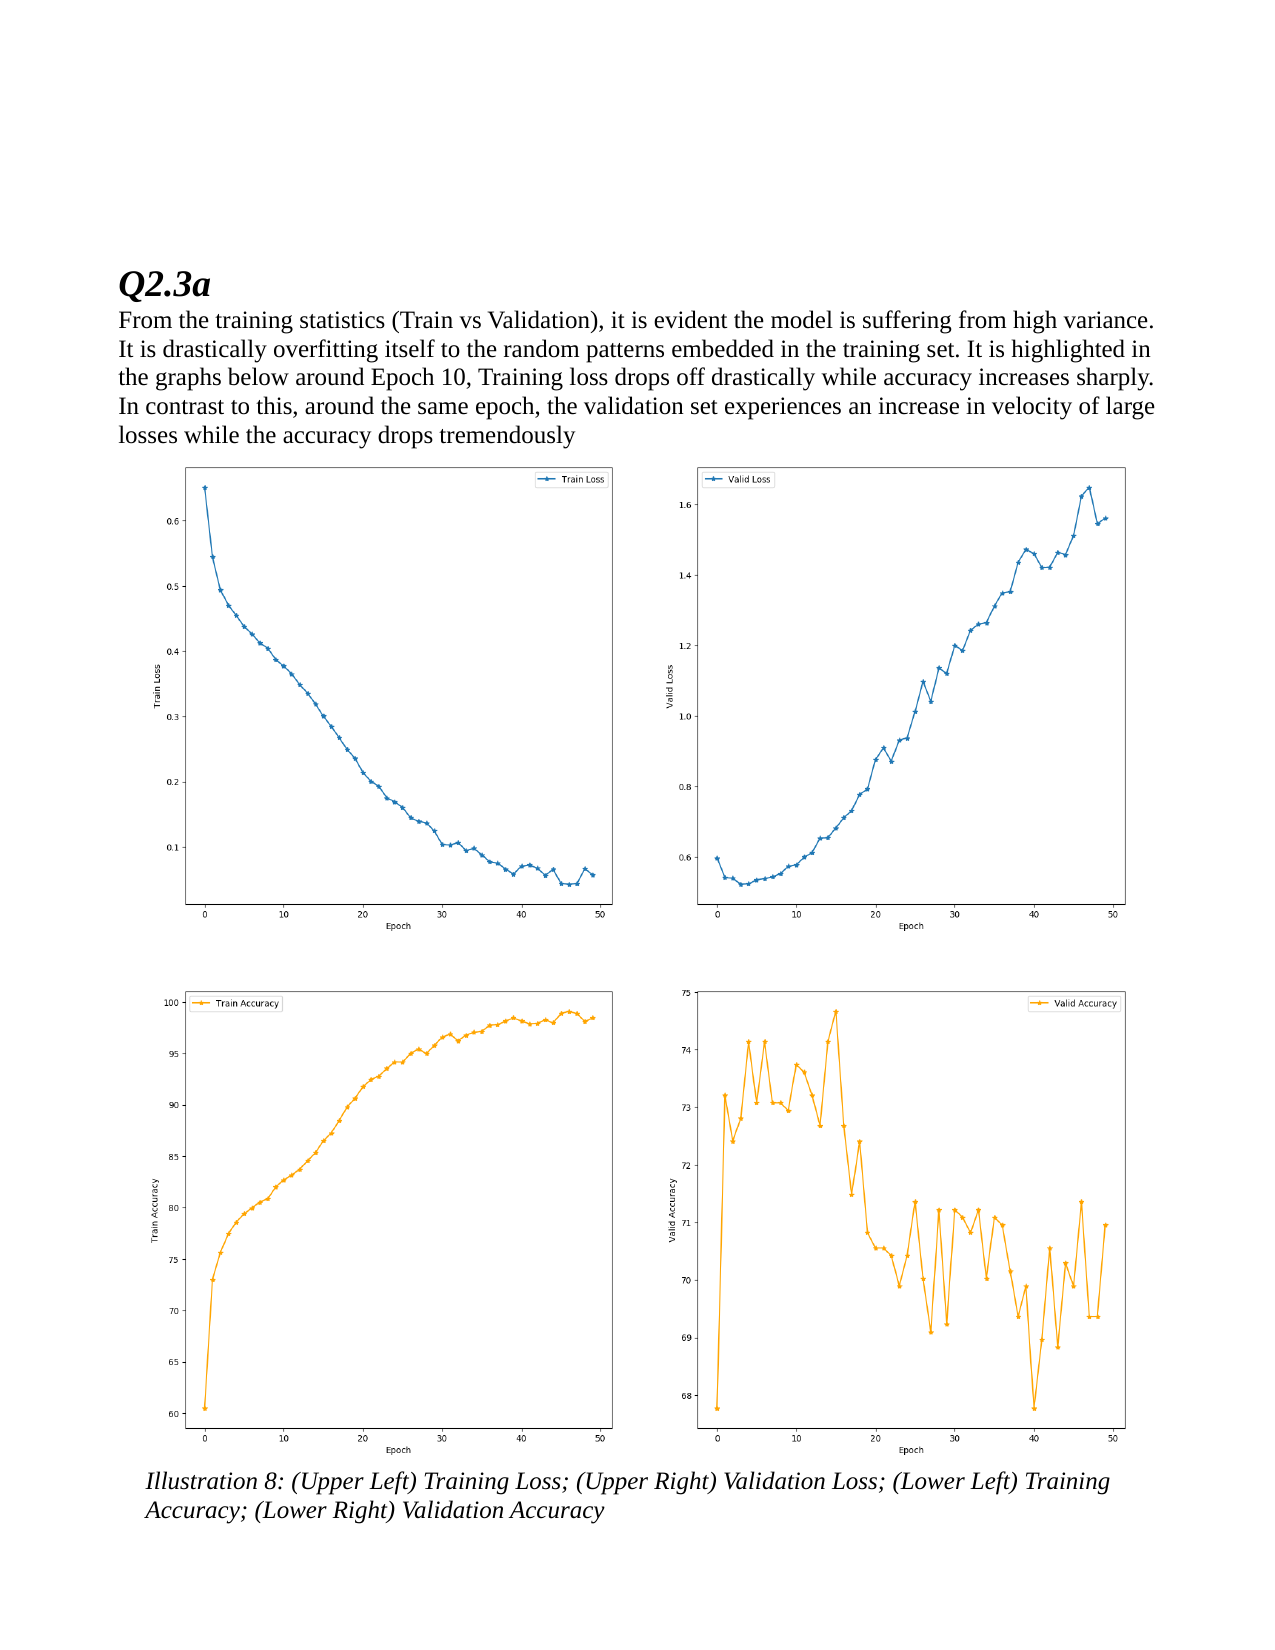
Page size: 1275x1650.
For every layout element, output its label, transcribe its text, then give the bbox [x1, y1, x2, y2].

text Illustration 8: (Upper Left) Training Loss; (Upper Right) Validation Loss; (Lower Left) Training Accuracy; (Lower Right) Validation Accuracy [145, 1461, 1130, 1524]
text From the training statistics (Train vs Validation), it is evident the model is suffering from high variance. It is drastically overfitting itself to the random patterns embedded in the training set. It is highlighted in the graphs below around Epoch 10, Training loss drops off drastically while accuracy increases sharply. In contrast to this, around the same epoch, the validation set experiences an increase in velocity of large losses while the accuracy drops tremendously [118, 305, 1157, 449]
picture [145, 461, 1130, 1461]
text Q2.3a [118, 262, 1157, 305]
